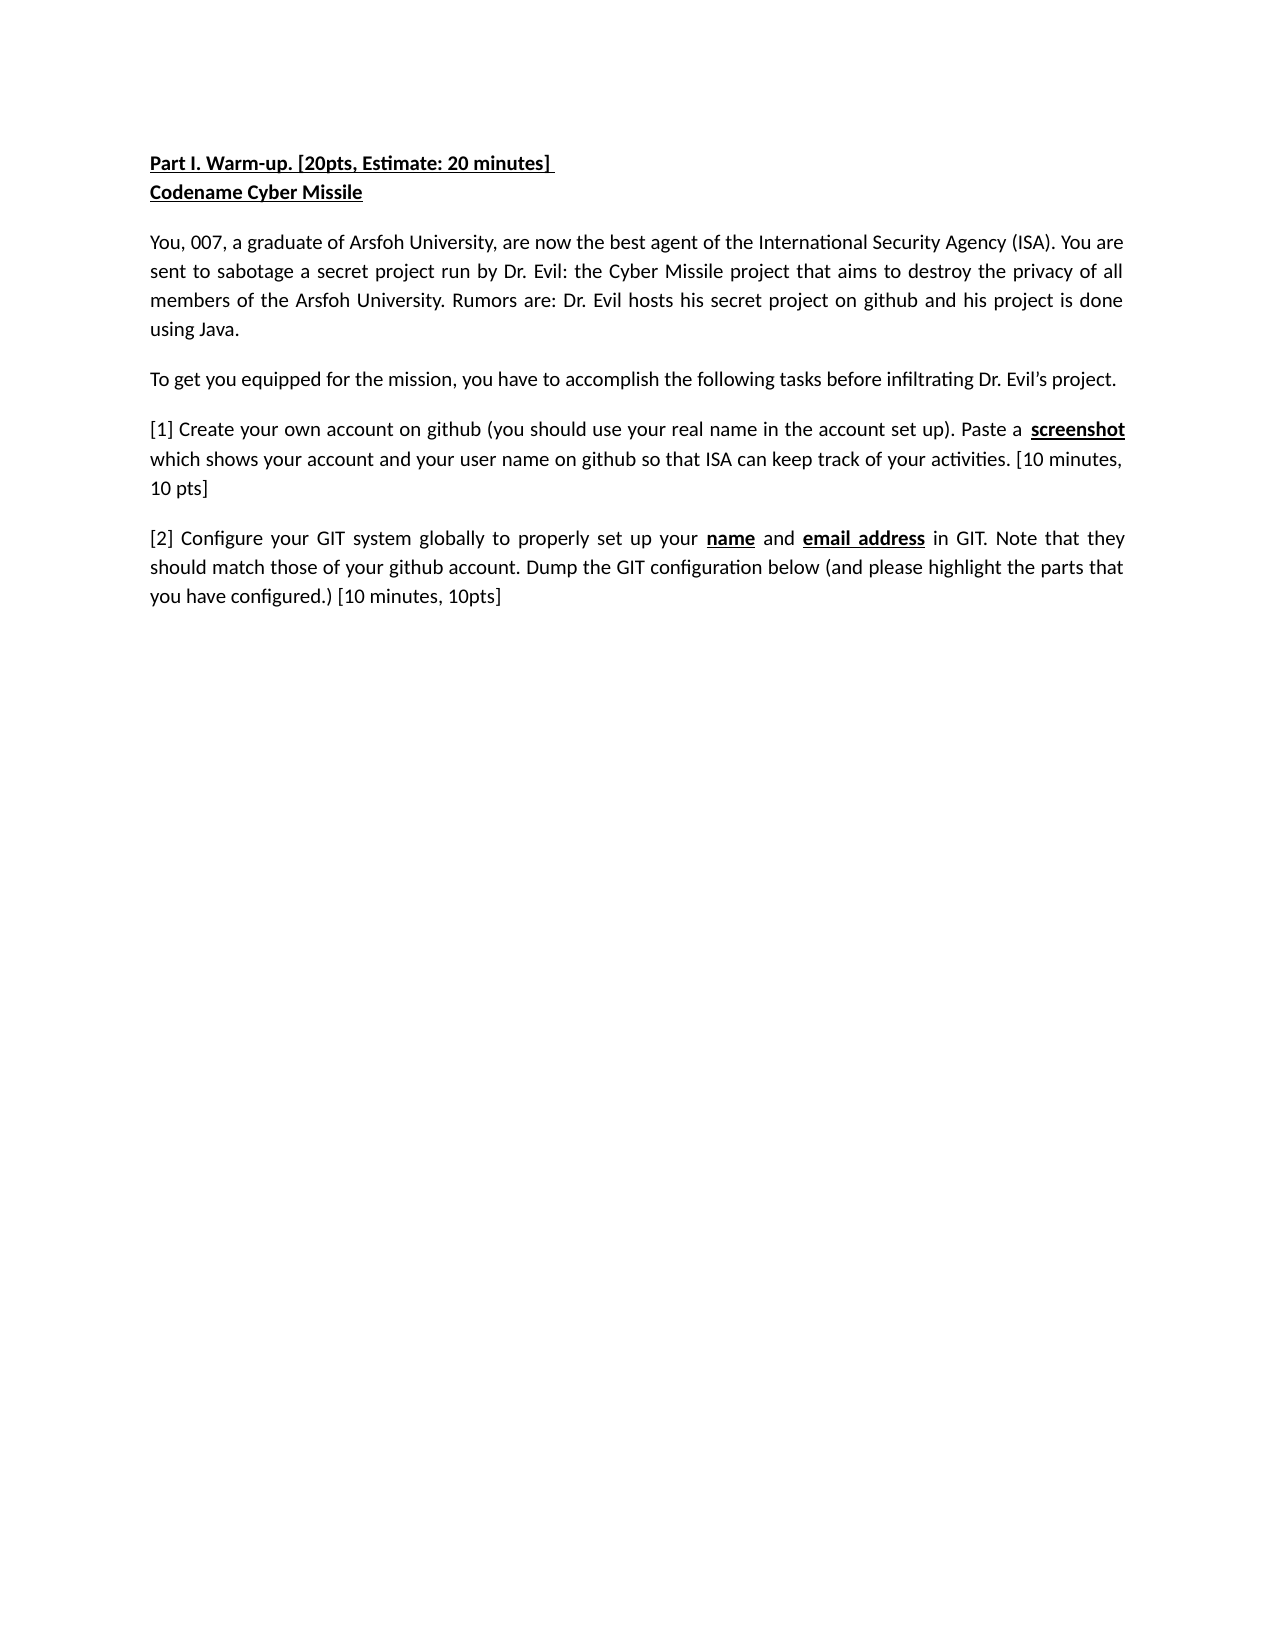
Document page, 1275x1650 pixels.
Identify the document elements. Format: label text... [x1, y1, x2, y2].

text To get you equipped for the mission, you have to accomplish the following tasks before infiltrating Dr. Evil’s project. [150, 367, 1125, 392]
text Part I. Warm-up. [20pts, Estimate: 20 minutes] Codename Cyber Missile [150, 150, 1125, 204]
text You, 007, a graduate of Arsfoh University, are now the best agent of the International Security Agency (ISA). You are sent to sabotage a secret project run by Dr. Evil: the Cyber Missile project that aims to destroy the privacy of all members of the Arsfoh University. Rumors are: Dr. Evil hosts his secret project on github and his project is done using Java. [150, 229, 1125, 342]
text [1] Create your own account on github (you should use your real name in the account set up). Paste a screenshot which shows your account and your user name on github so that ISA can keep track of your activities. [10 minutes, 10 pts] [150, 417, 1125, 500]
text [2] Configure your GIT system globally to properly set up your name and email address in GIT. Note that they should match those of your github account. Dump the GIT configuration below (and please highlight the parts that you have configured.) [10 minutes, 10pts] [150, 525, 1125, 609]
